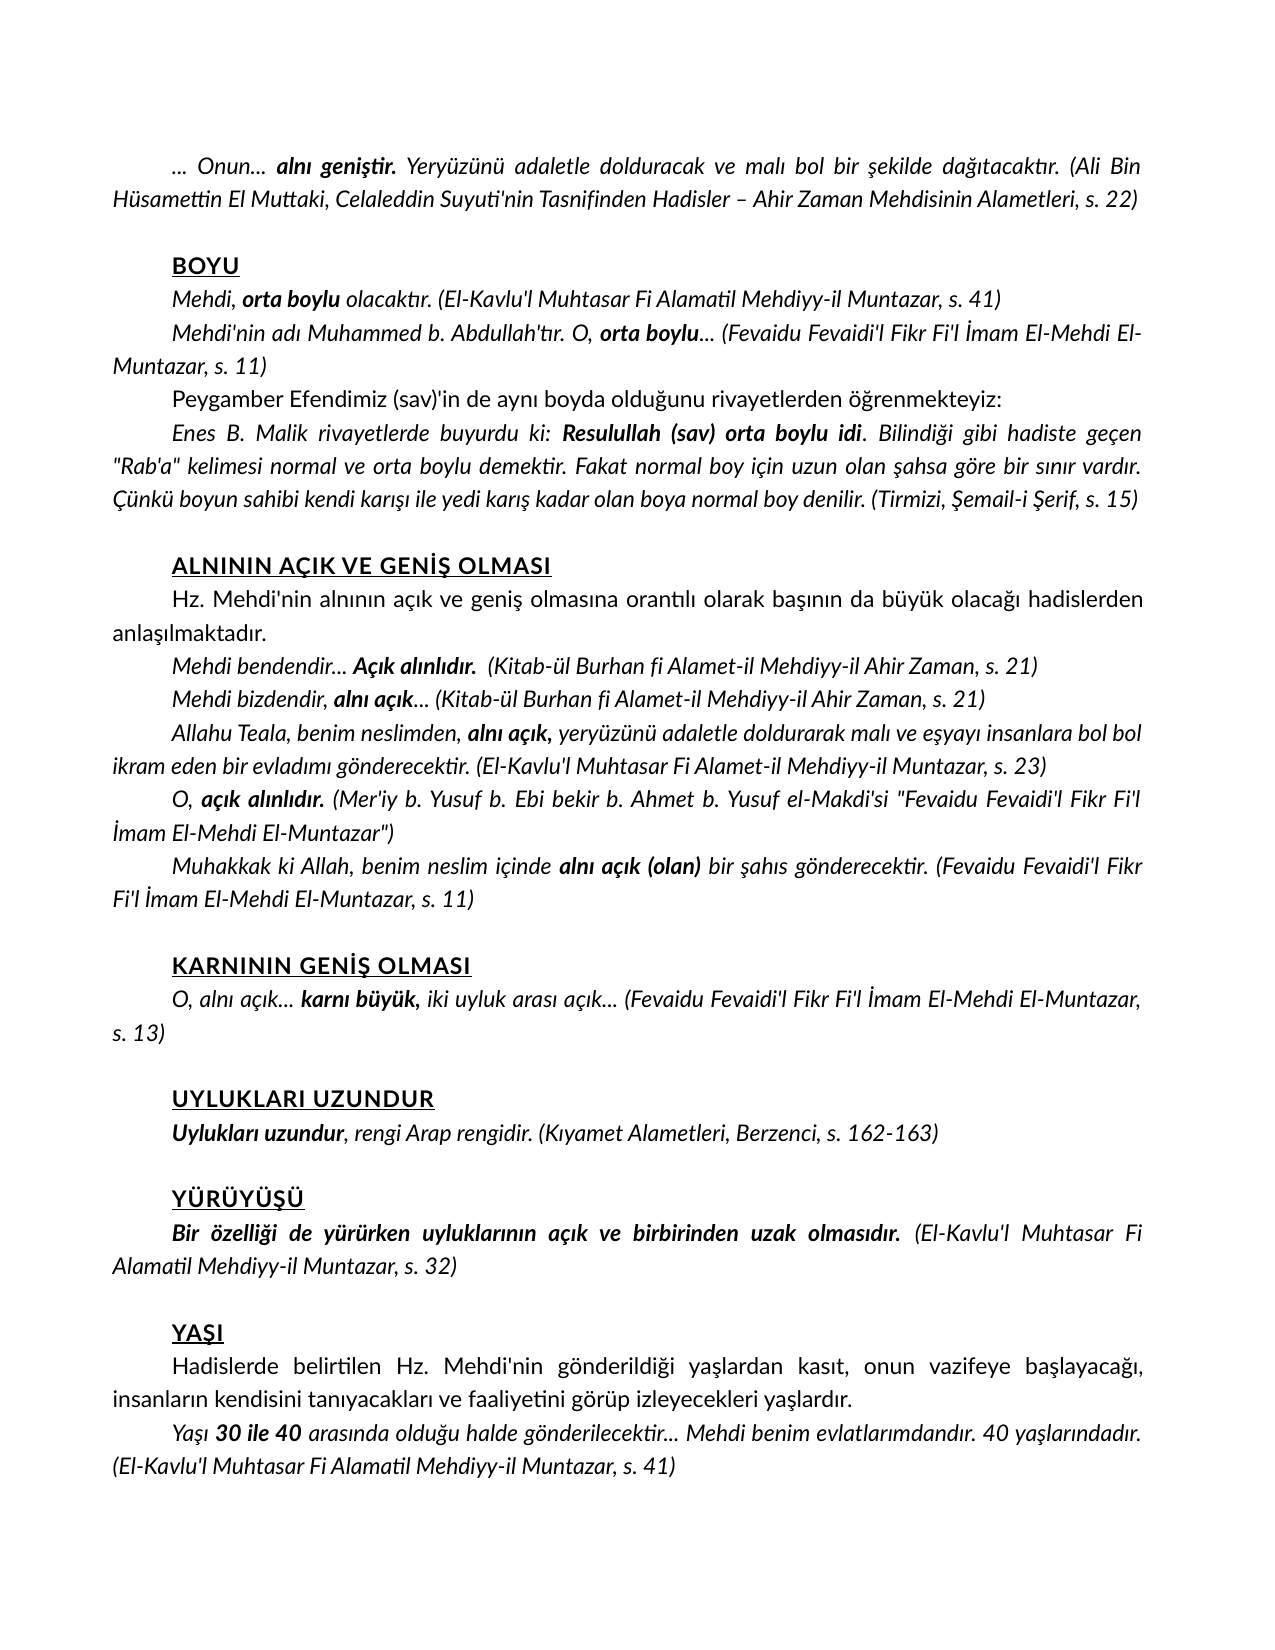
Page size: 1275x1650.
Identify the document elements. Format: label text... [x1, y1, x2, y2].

text BOYU [112, 248, 1145, 281]
text YÜRÜYÜŞÜ [112, 1181, 1145, 1214]
text Hadislerde belirtilen Hz. Mehdi'nin gönderildiği yaşlardan kasıt, onun vazifeye başlayacağı, insanların kendisini tanıyacakları ve faaliyetini görüp izleyecekleri yaşlardır. [112, 1348, 1145, 1414]
text YAŞI [112, 1314, 1145, 1348]
text Hz. Mehdi'nin alnının açık ve geniş olmasına orantılı olarak başının da büyük olacağı hadislerden anlaşılmaktadır. [112, 581, 1145, 648]
text KARNININ GENİŞ OLMASI [112, 948, 1145, 981]
text O, alnı açık... karnı büyük, iki uyluk arası açık... (Fevaidu Fevaidi'l Fikr Fi'l İmam El-Mehdi El-Muntazar, s. 13) [112, 981, 1145, 1048]
text Mehdi, orta boylu olacaktır. (El-Kavlu'l Muhtasar Fi Alamatil Mehdiyy-il Muntazar, s. 41) [112, 281, 1145, 314]
text Bir özelliği de yürürken uyluklarının açık ve birbirinden uzak olmasıdır. (El-Kavlu'l Muhtasar Fi Alamatil Mehdiyy-il Muntazar, s. 32) [112, 1214, 1145, 1281]
text ALNININ AÇIK VE GENİŞ OLMASI [112, 548, 1145, 581]
text O, açık alınlıdır. (Mer'iy b. Yusuf b. Ebi bekir b. Ahmet b. Yusuf el-Makdi'si "Fevaidu Fevaidi'l Fikr Fi'l İmam El-Mehdi El-Muntazar") [112, 781, 1145, 848]
text Mehdi'nin adı Muhammed b. Abdullah'tır. O, orta boylu... (Fevaidu Fevaidi'l Fikr Fi'l İmam El-Mehdi El-Muntazar, s. 11) [112, 314, 1145, 381]
text Peygamber Efendimiz (sav)'in de aynı boyda olduğunu rivayetlerden öğrenmekteyiz: [112, 381, 1145, 414]
text Yaşı 30 ile 40 arasında olduğu halde gönderilecektir... Mehdi benim evlatlarımdandır. 40 yaşlarındadır. (El-Kavlu'l Muhtasar Fi Alamatil Mehdiyy-il Muntazar, s. 41) [112, 1414, 1145, 1481]
text ... Onun... alnı geniştir. Yeryüzünü adaletle dolduracak ve malı bol bir şekilde dağıtacaktır. (Ali Bin Hüsamettin El Muttaki, Celaleddin Suyuti'nin Tasnifinden Hadisler – Ahir Zaman Mehdisinin Alametleri, s. 22) [112, 148, 1145, 214]
text Mehdi bizdendir, alnı açık... (Kitab-ül Burhan fi Alamet-il Mehdiyy-il Ahir Zaman, s. 21) [112, 681, 1145, 714]
text Muhakkak ki Allah, benim neslim içinde alnı açık (olan) bir şahıs gönderecektir. (Fevaidu Fevaidi'l Fikr Fi'l İmam El-Mehdi El-Muntazar, s. 11) [112, 848, 1145, 914]
text Mehdi bendendir... Açık alınlıdır. (Kitab-ül Burhan fi Alamet-il Mehdiyy-il Ahir Zaman, s. 21) [112, 648, 1145, 681]
text Uylukları uzundur, rengi Arap rengidir. (Kıyamet Alametleri, Berzenci, s. 162-163) [112, 1114, 1145, 1148]
text Allahu Teala, benim neslimden, alnı açık, yeryüzünü adaletle doldurarak malı ve eşyayı insanlara bol bol ikram eden bir evladımı gönderecektir. (El-Kavlu'l Muhtasar Fi Alamet-il Mehdiyy-il Muntazar, s. 23) [112, 714, 1145, 781]
text Enes B. Malik rivayetlerde buyurdu ki: Resulullah (sav) orta boylu idi. Bilindiği gibi hadiste geçen "Rab'a" kelimesi normal ve orta boylu demektir. Fakat normal boy için uzun olan şahsa göre bir sınır vardır. Çünkü boyun sahibi kendi karışı ile yedi karış kadar olan boya normal boy denilir. (Tirmizi, Şemail-i Şerif, s. 15) [112, 414, 1145, 514]
text UYLUKLARI UZUNDUR [112, 1081, 1145, 1114]
